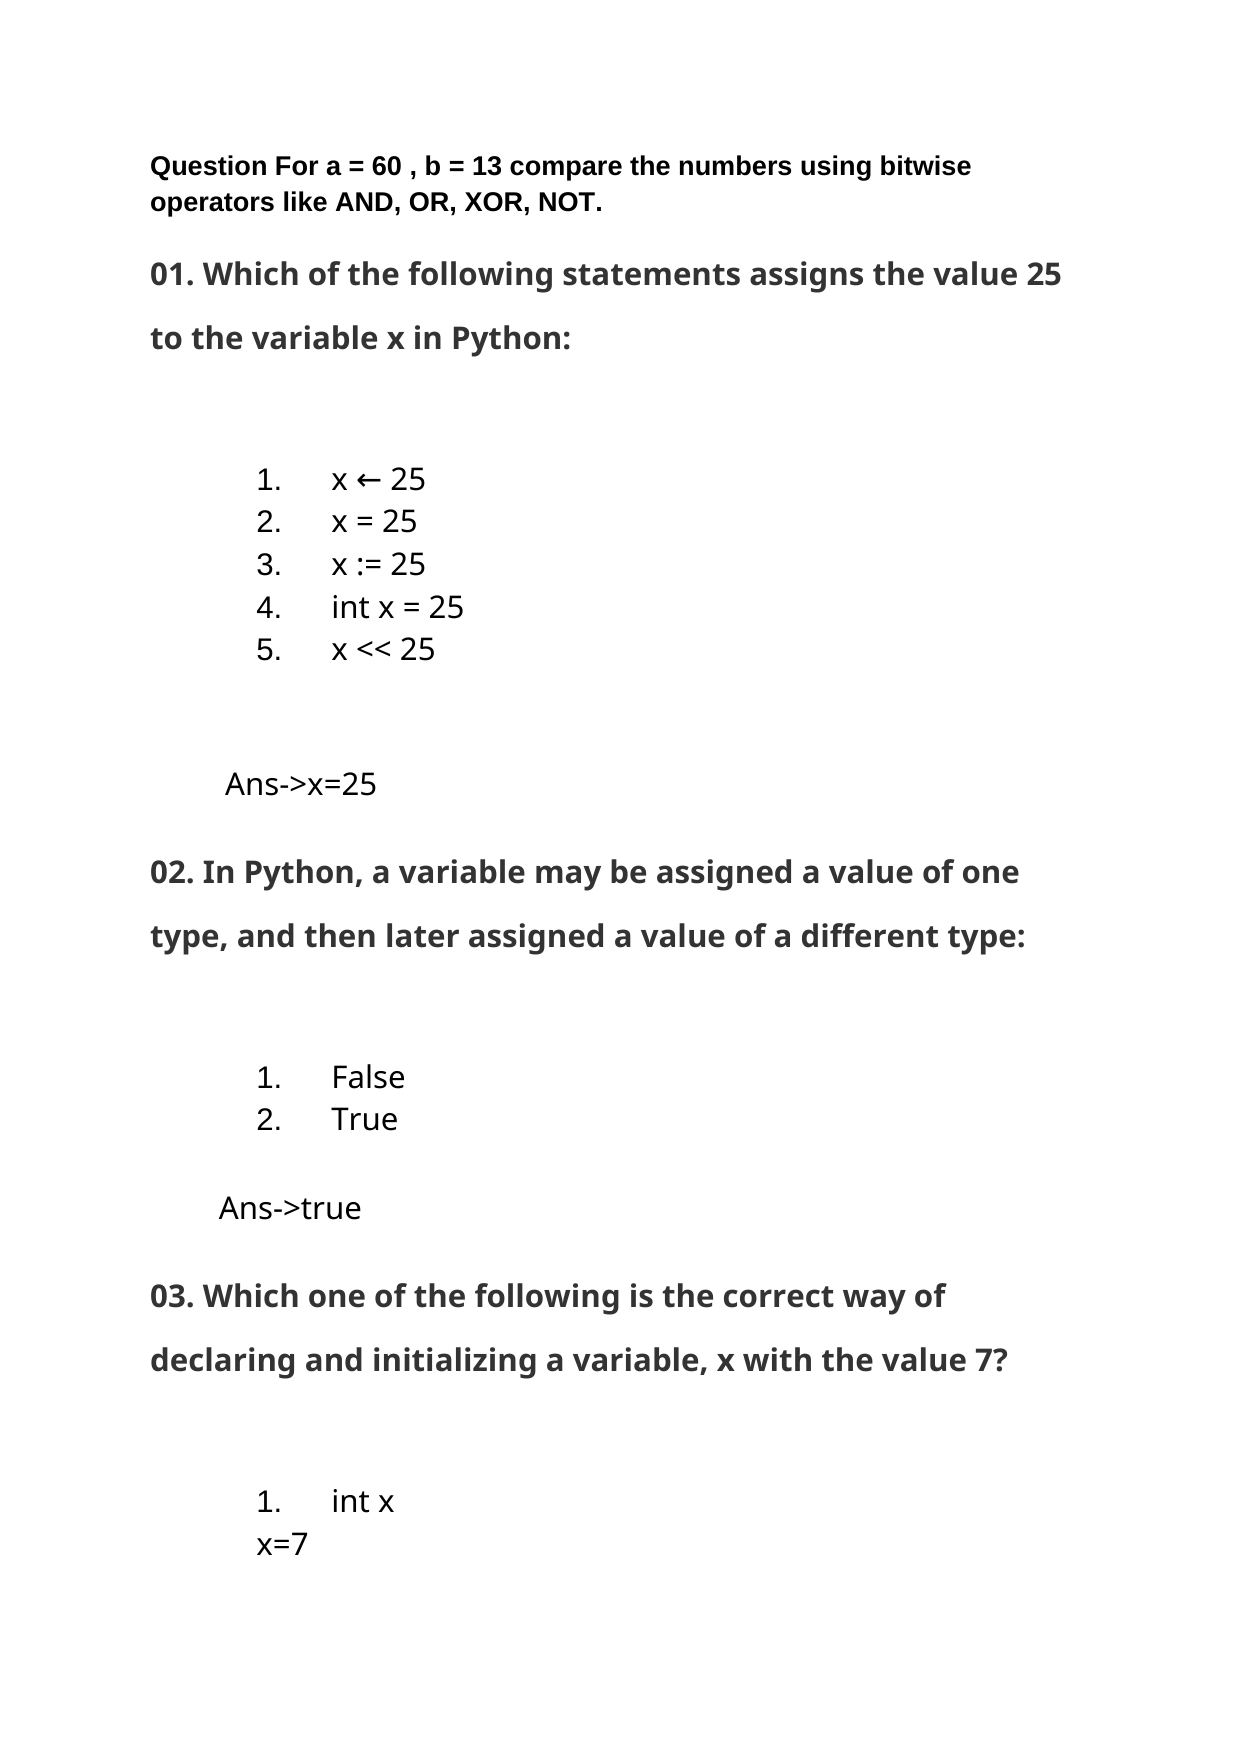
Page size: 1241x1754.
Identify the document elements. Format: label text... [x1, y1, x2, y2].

list int x x=7 [256, 1479, 1090, 1564]
text Question For a = 60 , b = 13 compare the numbers using bitwise operators like AND, OR, XOR, NOT. [150, 150, 1090, 217]
list x << 25 [256, 627, 1090, 670]
subtitle 01. Which of the following statements assigns the value 25 to the variable x in Python: [150, 252, 1090, 358]
list x ← 25 [256, 457, 1090, 499]
list int x = 25 [256, 585, 1090, 627]
list True [256, 1097, 1090, 1140]
text Ans->true [219, 1186, 1090, 1228]
list False [256, 1055, 1090, 1097]
list x := 25 [256, 542, 1090, 585]
subtitle 03. Which one of the following is the correct way of declaring and initializing a variable, x with the value 7? [150, 1274, 1090, 1381]
subtitle 02. In Python, a variable may be assigned a value of one type, and then later assigned a value of a different type: [150, 850, 1090, 956]
text Ans->x=25 [225, 762, 1090, 804]
list x = 25 [256, 499, 1090, 542]
